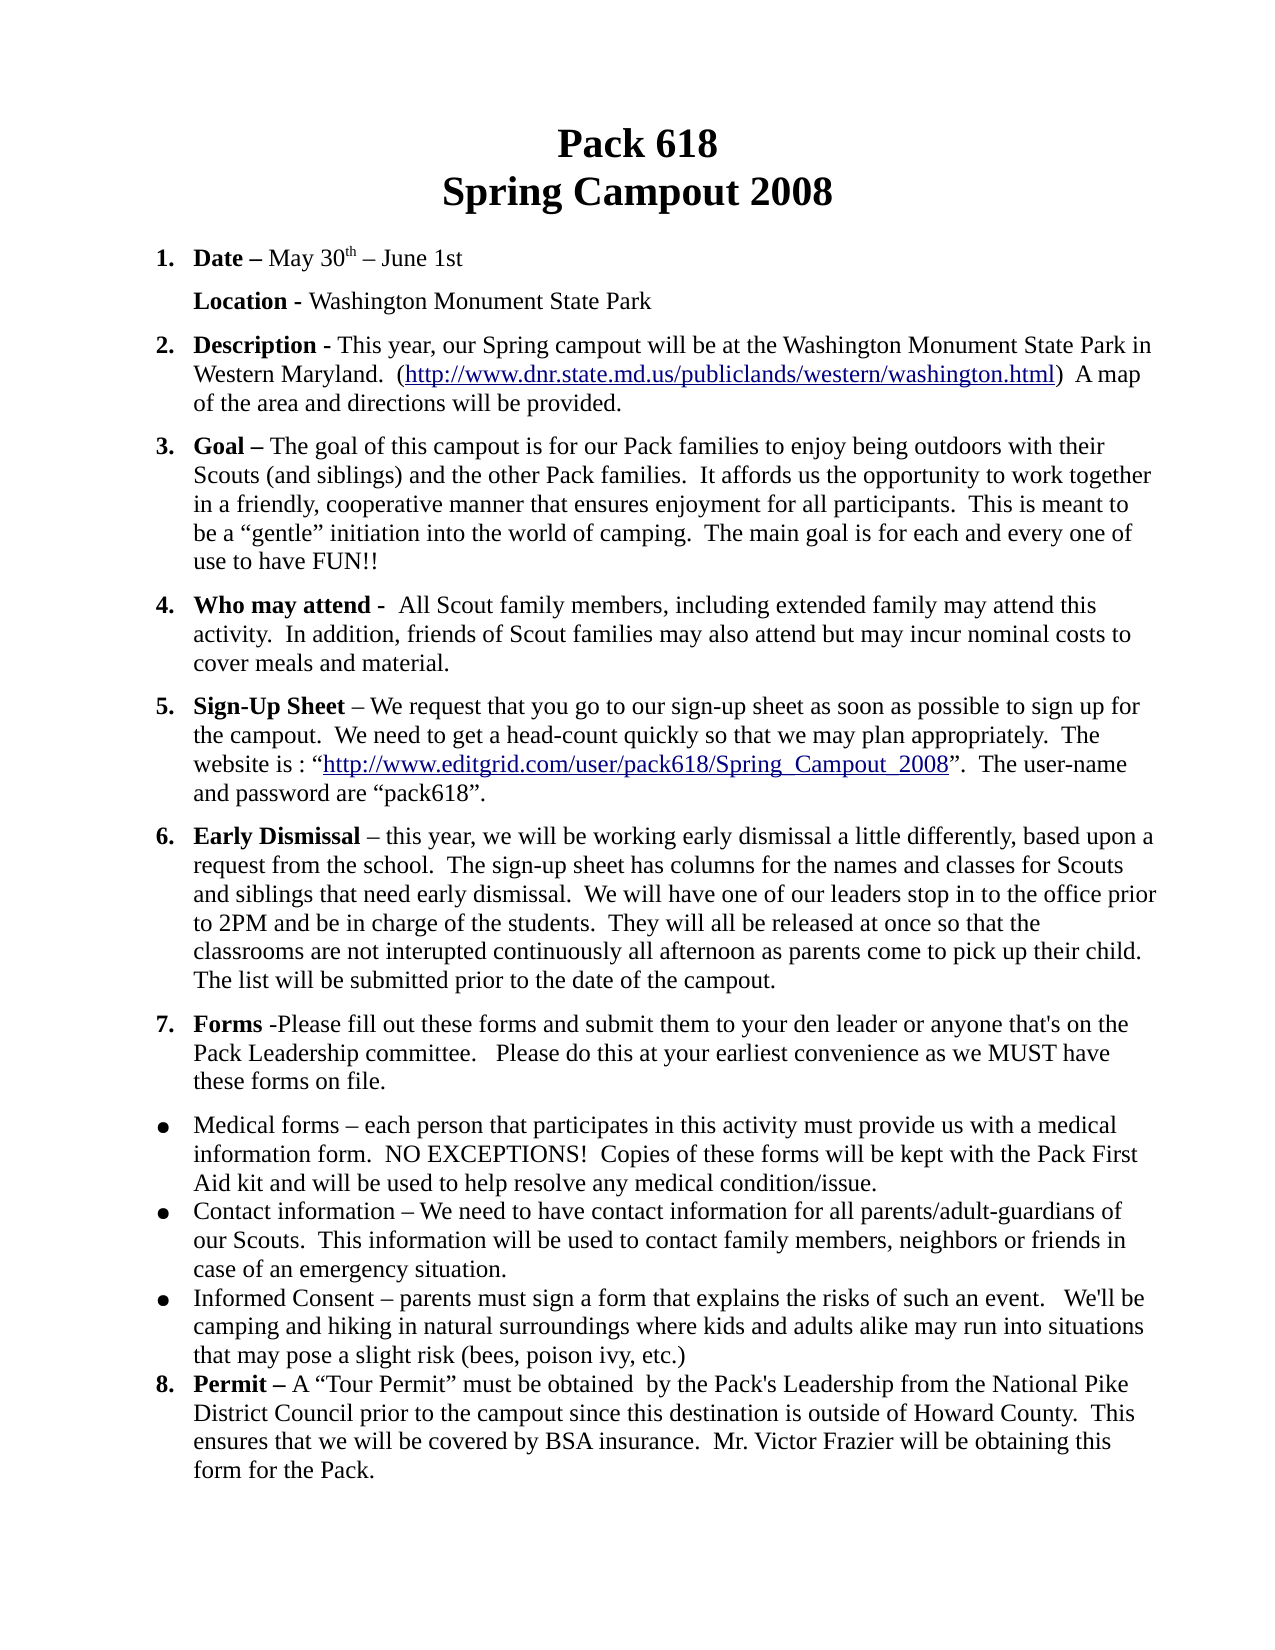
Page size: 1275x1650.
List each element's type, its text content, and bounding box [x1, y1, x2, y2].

list Location - Washington Monument State Park [156, 286, 1157, 315]
list Goal – The goal of this campout is for our Pack families to enjoy being outdoors with their Scouts (and siblings) and the other Pack families. It affords us the opportunity to work together in a friendly, cooperative manner that ensures enjoyment for all participants. This is meant to be a “gentle” initiation into the world of camping. The main goal is for each and every one of use to have FUN!! [156, 431, 1157, 575]
text Pack 618 [118, 118, 1157, 166]
list Forms -Please fill out these forms and submit them to your den leader or anyone that's on the Pack Leadership committee. Please do this at your earliest convenience as we MUST have these forms on file. [156, 1009, 1157, 1095]
list Informed Consent – parents must sign a form that explains the risks of such an event. We'll be camping and hiking in natural surroundings where kids and adults alike may run into situations that may pose a slight risk (bees, poison ivy, etc.) [156, 1283, 1157, 1369]
list Contact information – We need to have contact information for all parents/adult-guardians of our Scouts. This information will be used to contact family members, neighbors or friends in case of an emergency situation. [156, 1196, 1157, 1283]
list Medical forms – each person that participates in this activity must provide us with a medical information form. NO EXCEPTIONS! Copies of these forms will be kept with the Pack First Aid kit and will be used to help resolve any medical condition/issue. [156, 1110, 1157, 1196]
list Permit – A “Tour Permit” must be obtained by the Pack's Leadership from the National Pike District Council prior to the campout since this destination is outside of Howard County. This ensures that we will be covered by BSA insurance. Mr. Victor Frazier will be obtaining this form for the Pack. [156, 1369, 1157, 1484]
text Spring Campout 2008 [118, 166, 1157, 214]
list Who may attend - All Scout family members, including extended family may attend this activity. In addition, friends of Scout families may also attend but may incur nominal costs to cover meals and material. [156, 590, 1157, 676]
list Date – May 30th – June 1st [156, 243, 1157, 271]
list Description - This year, our Spring campout will be at the Washington Monument State Park in Western Maryland. (http://www.dnr.state.md.us/publiclands/western/washington.html) A map of the area and directions will be provided. [156, 330, 1157, 416]
list Early Dismissal – this year, we will be working early dismissal a little differently, based upon a request from the school. The sign-up sheet has columns for the names and classes for Scouts and siblings that need early dismissal. We will have one of our leaders stop in to the office prior to 2PM and be in charge of the students. They will all be released at once so that the classrooms are not interupted continuously all afternoon as parents come to pick up their child. The list will be submitted prior to the date of the campout. [156, 821, 1157, 994]
list Sign-Up Sheet – We request that you go to our sign-up sheet as soon as possible to sign up for the campout. We need to get a head-count quickly so that we may plan appropriately. The website is : “http://www.editgrid.com/user/pack618/Spring_Campout_2008”. The user-name and password are “pack618”. [156, 691, 1157, 806]
